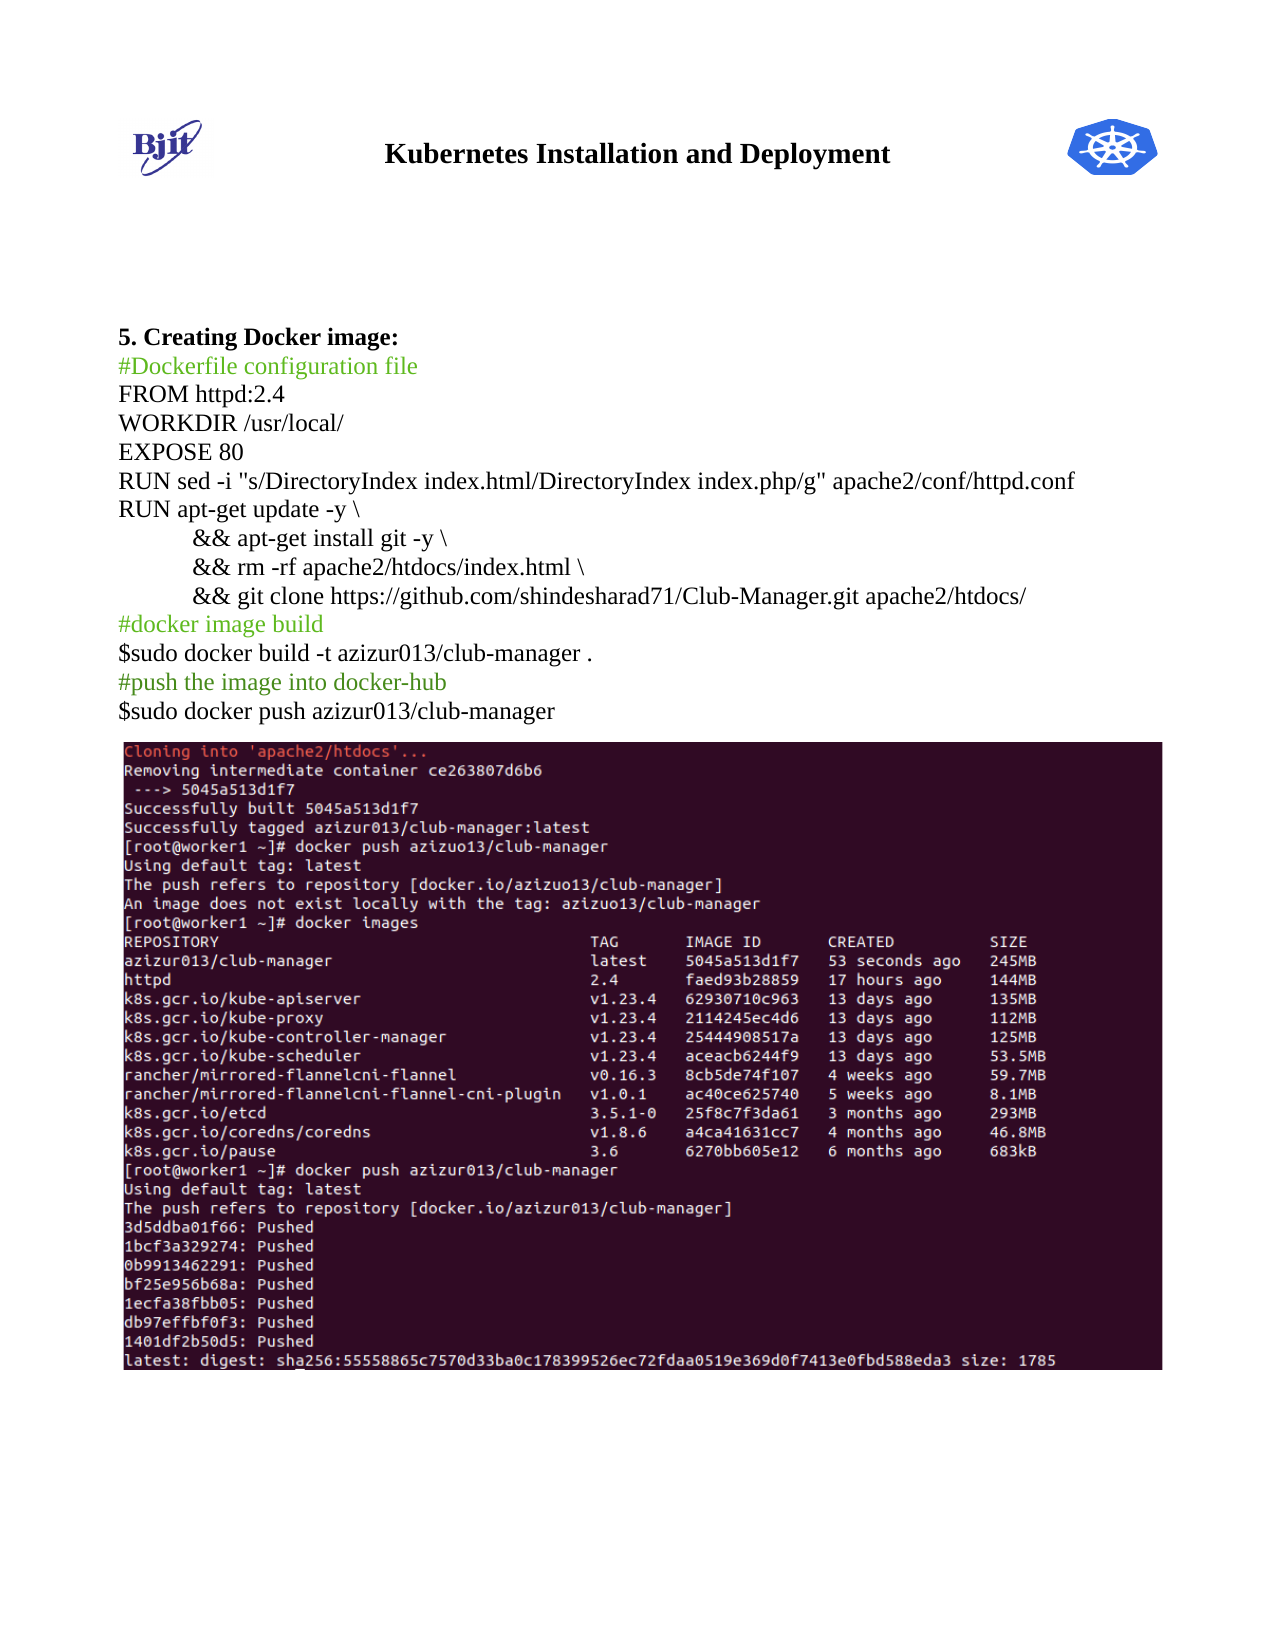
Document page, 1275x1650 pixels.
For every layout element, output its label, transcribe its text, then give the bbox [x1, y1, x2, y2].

text WORKDIR /usr/local/ [118, 408, 1157, 437]
text $sudo docker build -t azizur013/club-manager . [118, 638, 1157, 667]
text && apt-get install git -y \ [118, 523, 1157, 552]
text #docker image build [118, 609, 1157, 638]
text 5. Creating Docker image: [118, 322, 1157, 351]
text $sudo docker push azizur013/club-manager [118, 696, 1157, 724]
text #Dockerfile configuration file [118, 351, 1157, 379]
text RUN apt-get update -y \ [118, 494, 1157, 523]
picture [123, 742, 1163, 1370]
text EXPOSE 80 [118, 437, 1157, 466]
picture [1067, 119, 1158, 175]
text RUN sed -i "s/DirectoryIndex index.html/DirectoryIndex index.php/g" apache2/conf/httpd.conf [118, 466, 1157, 494]
text && git clone https://github.com/shindesharad71/Club-Manager.git apache2/htdocs/ [118, 581, 1157, 609]
picture [118, 118, 214, 178]
text && rm -rf apache2/htdocs/index.html \ [118, 552, 1157, 581]
text FROM httpd:2.4 [118, 379, 1157, 408]
text #push the image into docker-hub [118, 667, 1157, 696]
